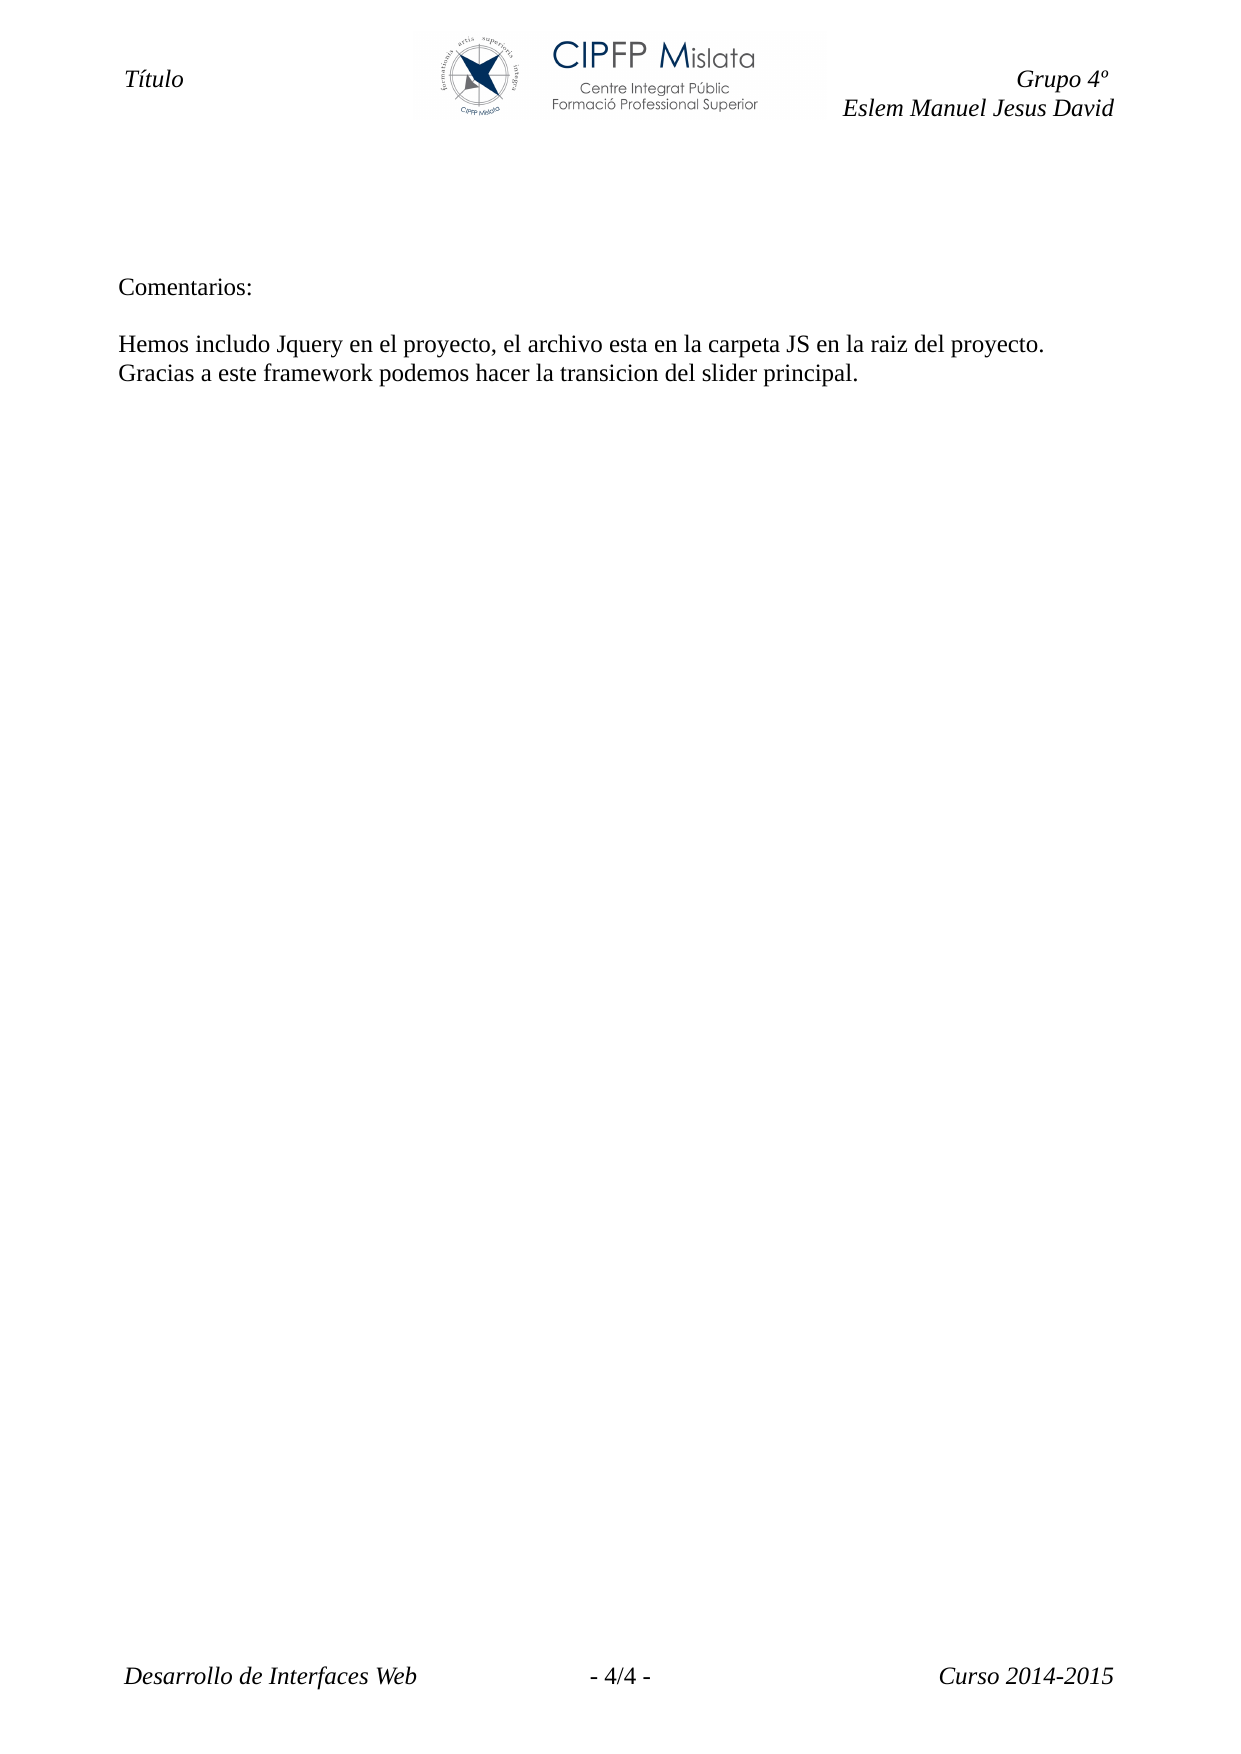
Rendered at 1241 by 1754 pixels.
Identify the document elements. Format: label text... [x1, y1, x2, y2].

picture [413, 31, 827, 120]
text Gracias a este framework podemos hacer la transicion del slider principal. [118, 358, 1122, 387]
text Hemos includo Jquery en el proyecto, el archivo esta en la carpeta JS en la raiz del proyecto. [118, 329, 1122, 358]
text Comentarios: [118, 272, 1122, 301]
